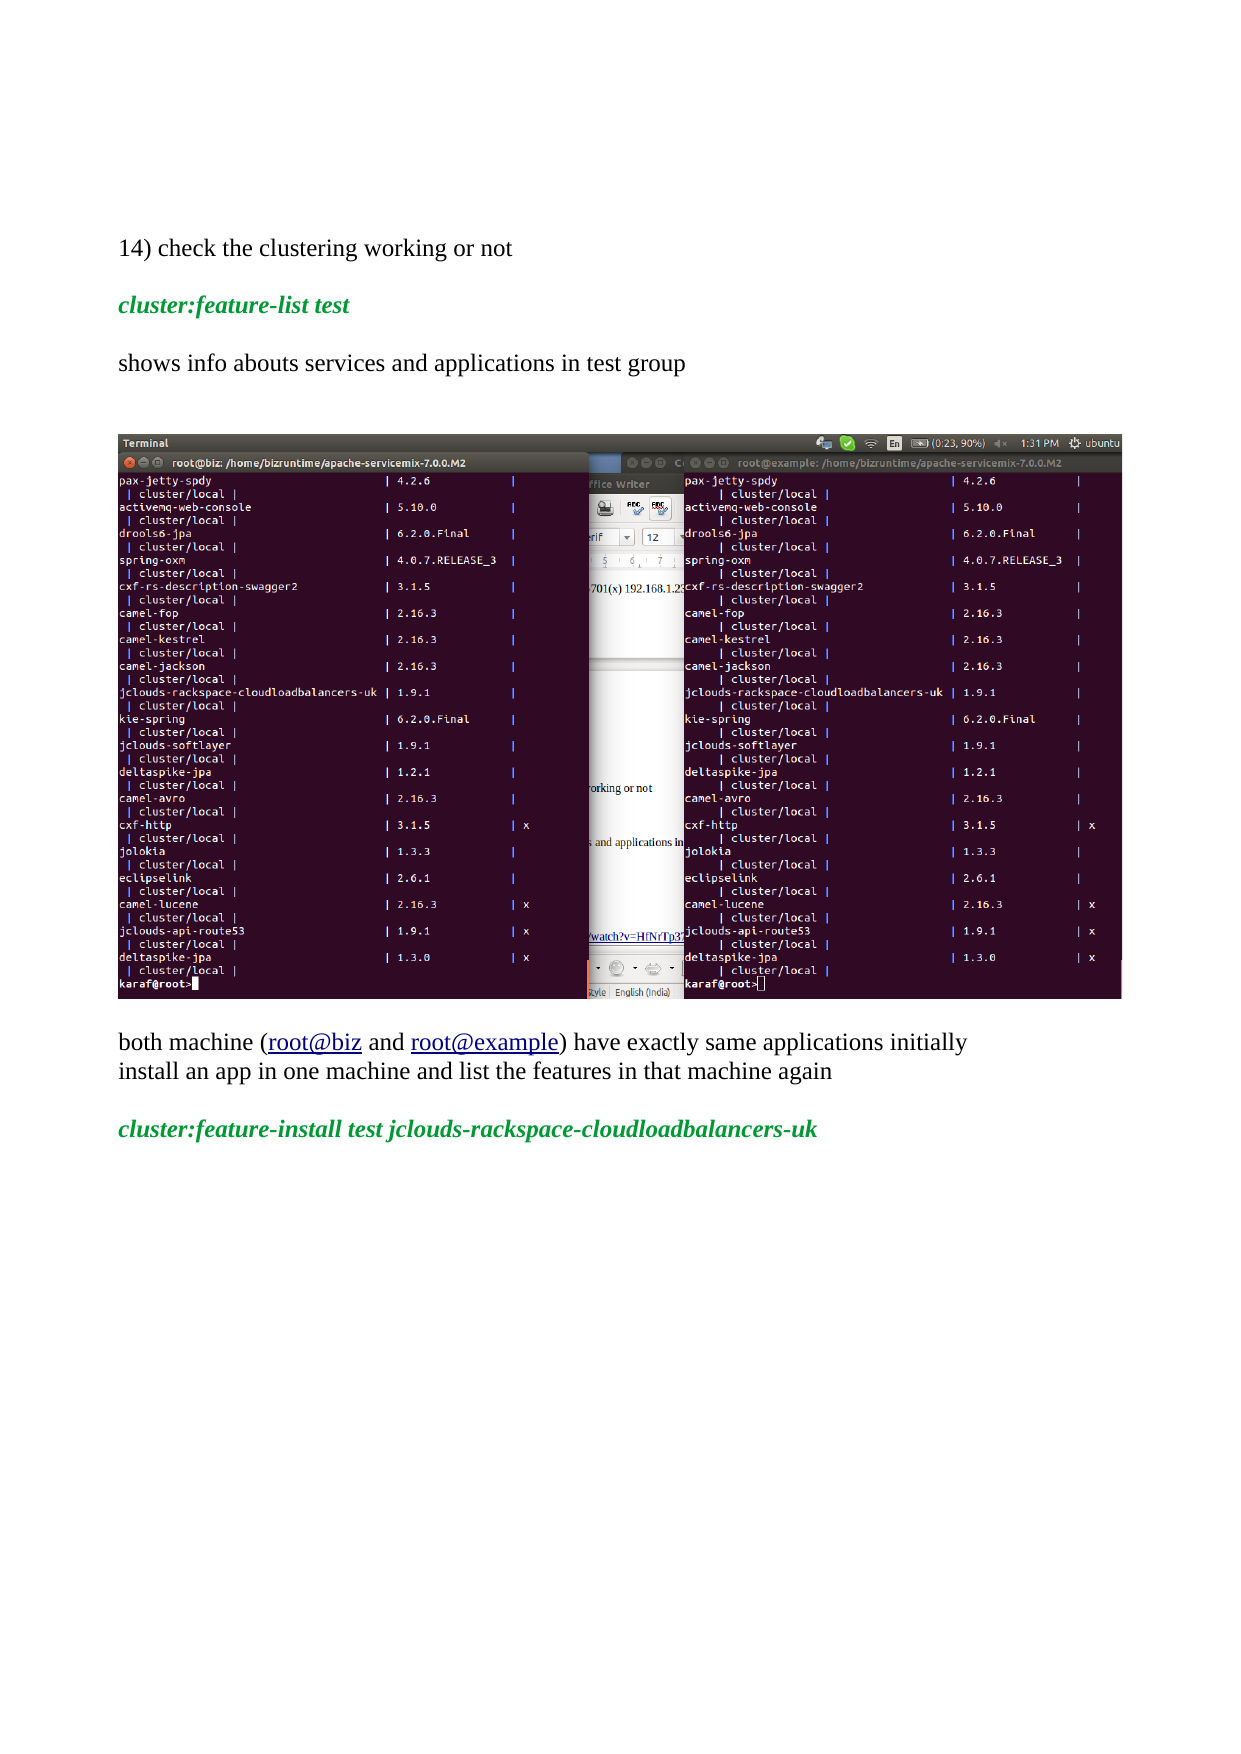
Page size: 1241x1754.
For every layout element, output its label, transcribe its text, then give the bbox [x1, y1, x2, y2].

picture [118, 434, 1123, 999]
text shows info abouts services and applications in test group [118, 348, 1122, 377]
text cluster:feature-list test [118, 291, 1122, 319]
text 14) check the clustering working or not [118, 233, 1122, 262]
text cluster:feature-install test jclouds-rackspace-cloudloadbalancers-uk [118, 1114, 1122, 1142]
text both machine (root@biz and root@example) have exactly same applications initially [118, 1027, 1122, 1056]
text install an app in one machine and list the features in that machine again [118, 1056, 1122, 1085]
